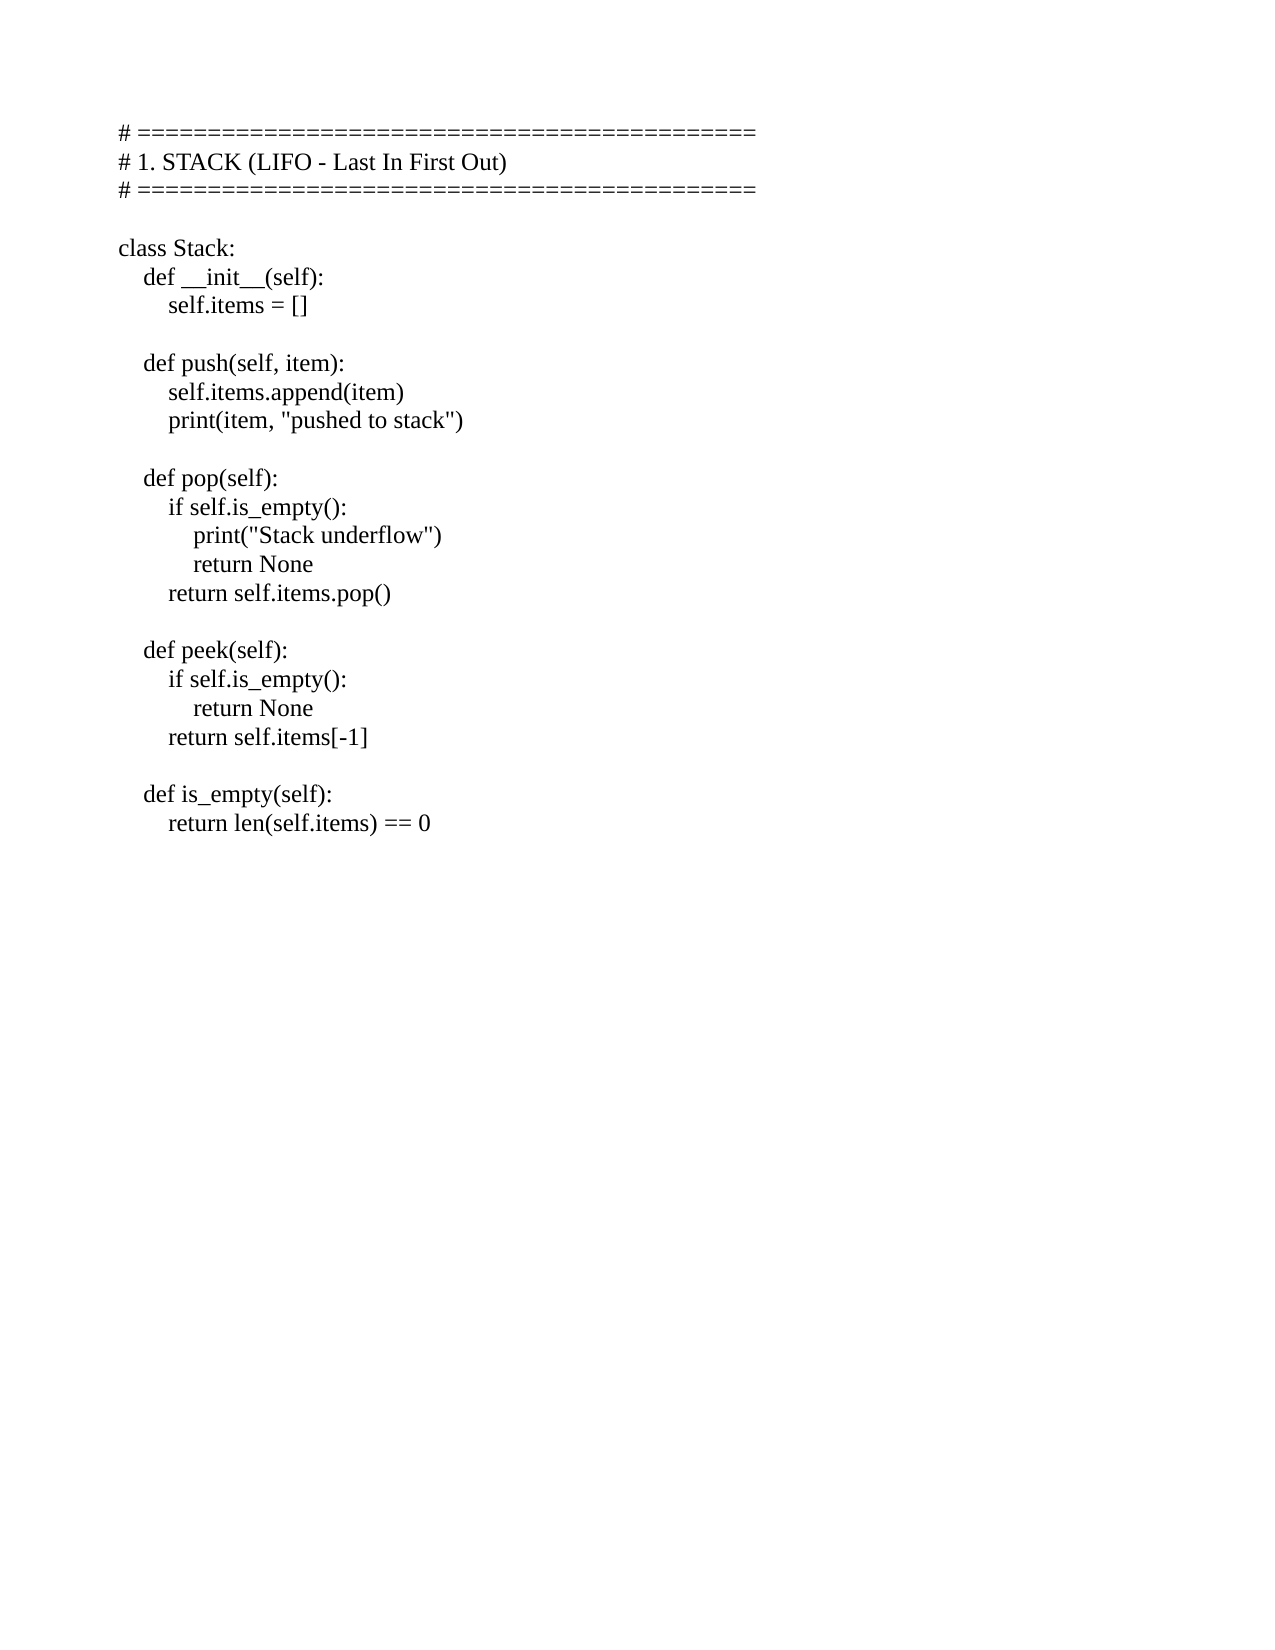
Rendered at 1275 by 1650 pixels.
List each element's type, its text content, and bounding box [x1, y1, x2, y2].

text def is_empty(self): [118, 779, 1157, 808]
text self.items.append(item) [118, 377, 1157, 406]
text def push(self, item): [118, 348, 1157, 377]
text return self.items[-1] [118, 722, 1157, 751]
text self.items = [] [118, 291, 1157, 319]
text class Stack: [118, 233, 1157, 262]
text def __init__(self): [118, 262, 1157, 291]
text print("Stack underflow") [118, 521, 1157, 549]
text if self.is_empty(): [118, 492, 1157, 521]
text # 1. STACK (LIFO - Last In First Out) [118, 147, 1157, 176]
text return self.items.pop() [118, 578, 1157, 607]
text return None [118, 549, 1157, 578]
text return len(self.items) == 0 [118, 808, 1157, 837]
text def pop(self): [118, 463, 1157, 492]
text # ============================================ [118, 118, 1157, 147]
text return None [118, 693, 1157, 722]
text print(item, "pushed to stack") [118, 406, 1157, 434]
text # ============================================ [118, 176, 1157, 204]
text def peek(self): [118, 636, 1157, 664]
text if self.is_empty(): [118, 664, 1157, 693]
